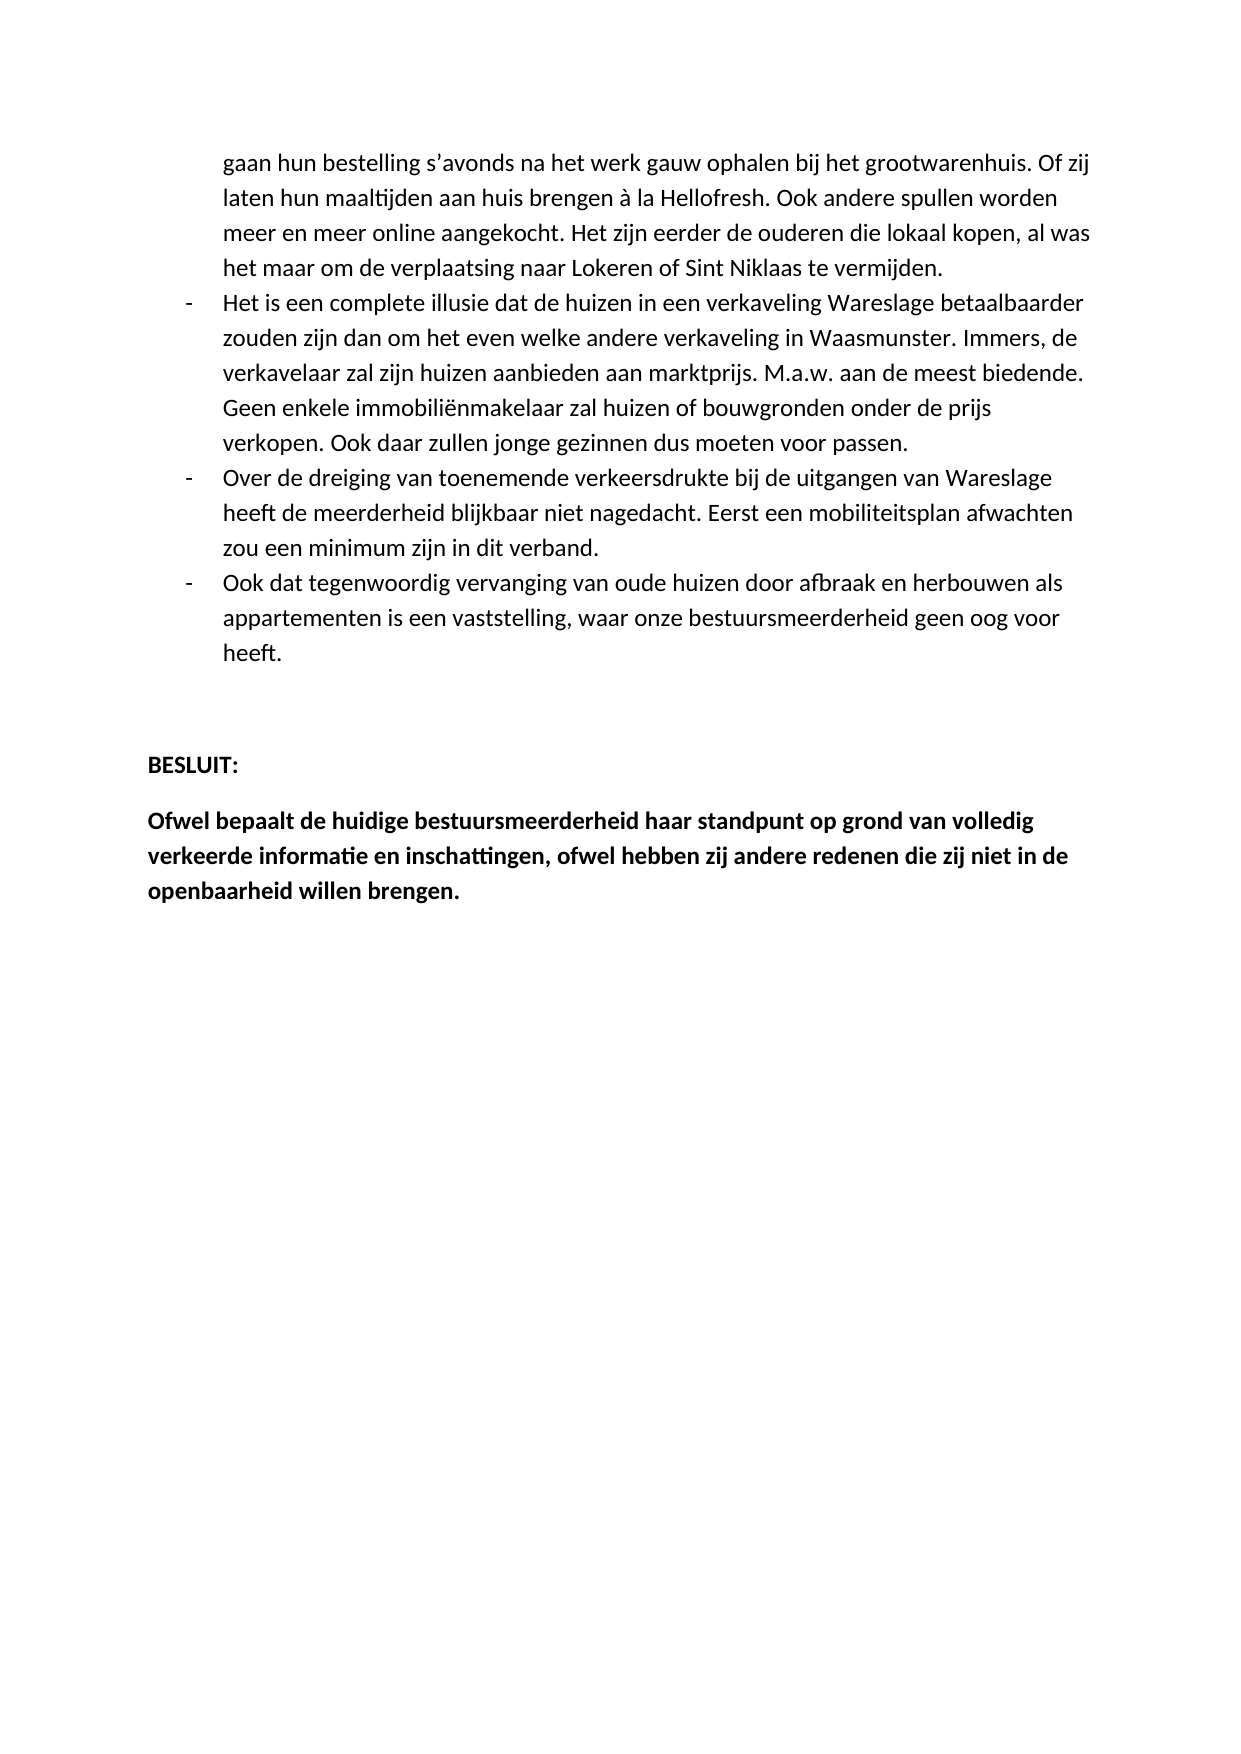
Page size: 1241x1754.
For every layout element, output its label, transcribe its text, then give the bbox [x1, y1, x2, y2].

list Ook dat tegenwoordig vervanging van oude huizen door afbraak en herbouwen als appartementen is een vaststelling, waar onze bestuursmeerderheid geen oog voor heeft. [185, 568, 1093, 668]
text BESLUIT: [148, 749, 1093, 780]
list gaan hun bestelling s’avonds na het werk gauw ophalen bij het grootwarenhuis. Of zij laten hun maaltijden aan huis brengen à la Hellofresh. Ook andere spullen worden meer en meer online aangekocht. Het zijn eerder de ouderen die lokaal kopen, al was het maar om de verplaatsing naar Lokeren of Sint Niklaas te vermijden. [185, 148, 1093, 283]
list Over de dreiging van toenemende verkeersdrukte bij de uitgangen van Wareslage heeft de meerderheid blijkbaar niet nagedacht. Eerst een mobiliteitsplan afwachten zou een minimum zijn in dit verband. [185, 463, 1093, 563]
list Het is een complete illusie dat de huizen in een verkaveling Wareslage betaalbaarder zouden zijn dan om het even welke andere verkaveling in Waasmunster. Immers, de verkavelaar zal zijn huizen aanbieden aan marktprijs. M.a.w. aan de meest biedende. Geen enkele immobiliënmakelaar zal huizen of bouwgronden onder de prijs verkopen. Ook daar zullen jonge gezinnen dus moeten voor passen. [185, 288, 1093, 458]
text Ofwel bepaalt de huidige bestuursmeerderheid haar standpunt op grond van volledig verkeerde informatie en inschattingen, ofwel hebben zij andere redenen die zij niet in de openbaarheid willen brengen. [148, 805, 1093, 906]
